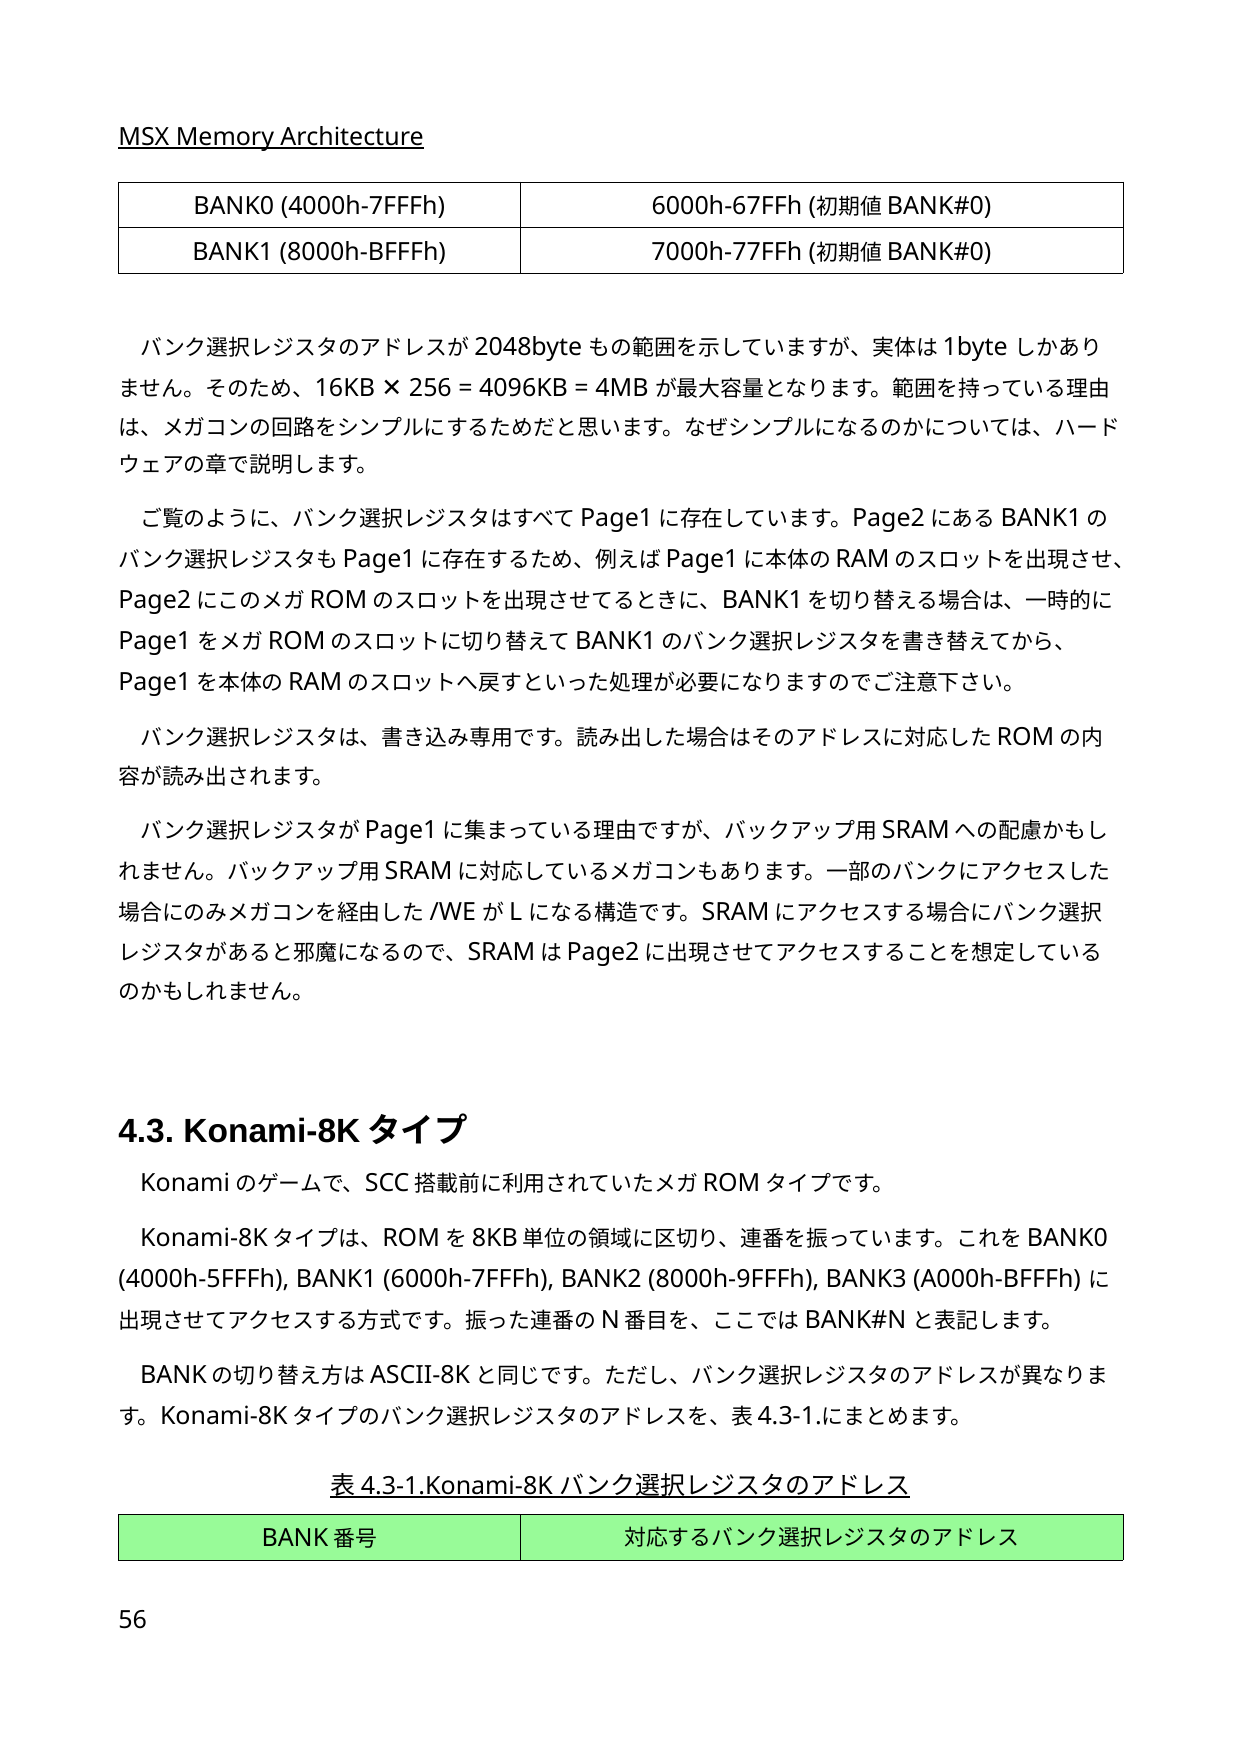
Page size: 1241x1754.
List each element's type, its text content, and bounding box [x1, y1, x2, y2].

text バンク選択レジスタのアドレスが 2048byte もの範囲を示していますが、実体は 1byte しかありません。そのため、16KB ✕ 256 = 4096KB = 4MB が最大容量となります。範囲を持っている理由は、メガコンの回路をシンプルにするためだと思います。なぜシンプルになるのかについては、ハードウェアの章で説明します。 [118, 328, 1122, 479]
text Konami-8Kタイプは、ROMを 8KB単位の領域に区切り、連番を振っています。これを BANK0 (4000h-5FFFh), BANK1 (6000h-7FFFh), BANK2 (8000h-9FFFh), BANK3 (A000h-BFFFh) に出現させてアクセスする方式です。振った連番のN番目を、ここでは BANK#N と表記します。 [118, 1219, 1122, 1335]
table_header 対応するバンク選択レジスタのアドレス [521, 1515, 1123, 1560]
table_header BANK番号 [119, 1515, 520, 1560]
text バンク選択レジスタがPage1に集まっている理由ですが、バックアップ用SRAMへの配慮かもしれません。バックアップ用SRAMに対応しているメガコンもあります。一部のバンクにアクセスした場合にのみメガコンを経由した /WE が L になる構造です。SRAMにアクセスする場合にバンク選択レジスタがあると邪魔になるので、SRAMはPage2に出現させてアクセスすることを想定しているのかもしれません。 [118, 812, 1122, 1006]
text バンク選択レジスタは、書き込み専用です。読み出した場合はそのアドレスに対応したROMの内容が読み出されます。 [118, 719, 1122, 791]
table_cell BANK0 (4000h-7FFFh) [119, 183, 520, 227]
subtitle 4.3. Konami-8Kタイプ [118, 1103, 1122, 1152]
table_cell 7000h-77FFh (初期値 BANK#0) [521, 228, 1123, 273]
text BANKの切り替え方は ASCII-8Kと同じです。ただし、バンク選択レジスタのアドレスが異なります。Konami-8Kタイプのバンク選択レジスタのアドレスを、表4.3-1.にまとめます。 [118, 1357, 1122, 1432]
table_cell 6000h-67FFh (初期値 BANK#0) [521, 183, 1123, 227]
text Konamiのゲームで、SCC搭載前に利用されていたメガROMタイプです。 [118, 1164, 1122, 1198]
text 表 4.3-1.Konami-8K バンク選択レジスタのアドレス [118, 1465, 1122, 1502]
table_cell BANK1 (8000h-BFFFh) [119, 228, 520, 273]
text ご覧のように、バンク選択レジスタはすべてPage1に存在しています。Page2にある BANK1のバンク選択レジスタもPage1に存在するため、例えばPage1に本体のRAMのスロットを出現させ、Page2にこのメガROMのスロットを出現させてるときに、BANK1を切り替える場合は、一時的に Page1 をメガROMのスロットに切り替えて BANK1のバンク選択レジスタを書き替えてから、Page1を本体のRAMのスロットへ戻すといった処理が必要になりますのでご注意下さい。 [118, 500, 1122, 697]
